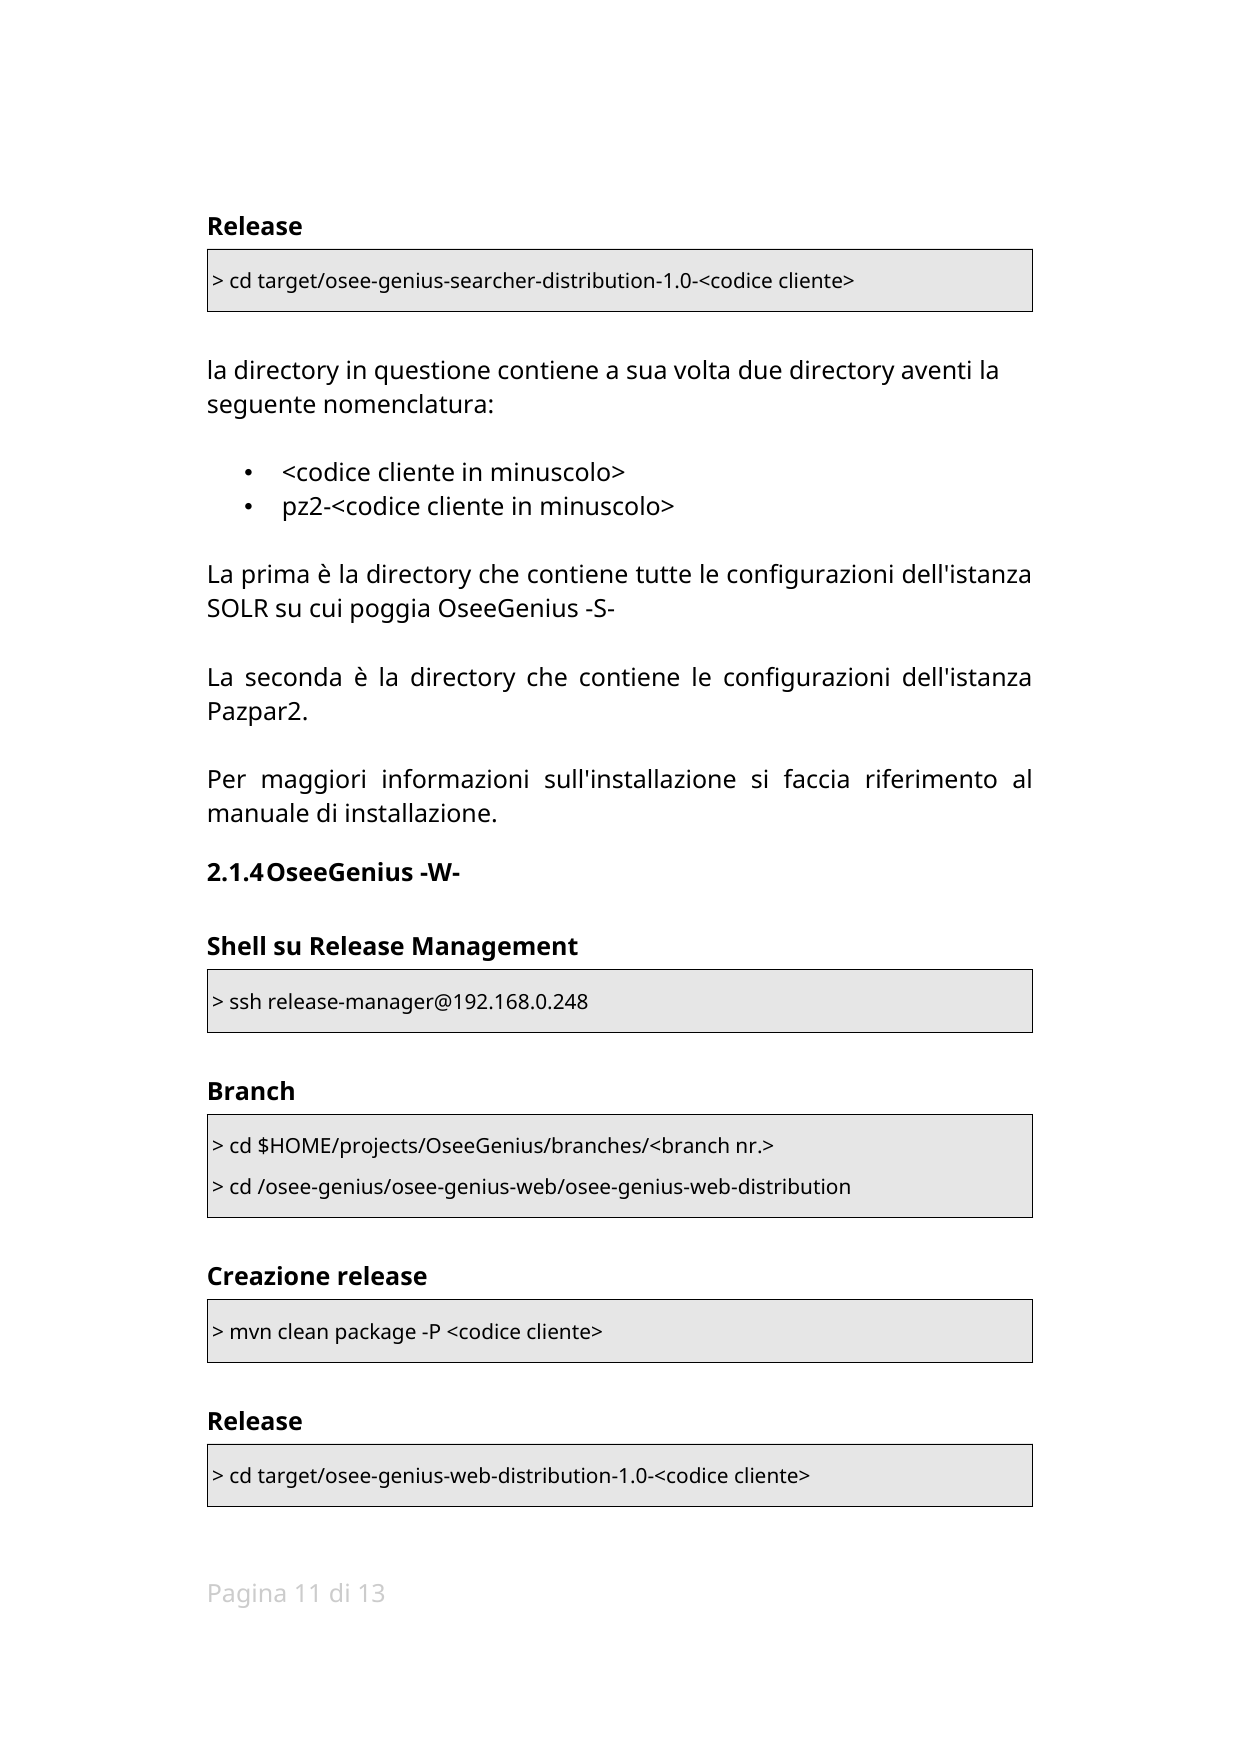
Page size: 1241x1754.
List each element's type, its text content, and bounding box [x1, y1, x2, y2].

list <codice cliente in minuscolo> [244, 455, 1033, 489]
text La seconda è la directory che contiene le configurazioni dell'istanza Pazpar2. [207, 659, 1033, 727]
text Branch [207, 1073, 1033, 1107]
text > cd /osee-genius/osee-genius-web/osee-genius-web-distribution [208, 1154, 1032, 1217]
subtitle OseeGenius -W- [207, 854, 1033, 888]
text > mvn clean package -P <codice cliente> [208, 1300, 1032, 1362]
text > cd $HOME/projects/OseeGenius/branches/<branch nr.> [208, 1115, 1032, 1154]
text Release [207, 208, 1033, 242]
text La prima è la directory che contiene tutte le configurazioni dell'istanza SOLR su cui poggia OseeGenius -S- [207, 557, 1033, 625]
text la directory in questione contiene a sua volta due directory aventi la seguente nomenclatura: [207, 353, 1033, 421]
text Shell su Release Management [207, 929, 1033, 963]
text > cd target/osee-genius-searcher-distribution-1.0-<codice cliente> [208, 250, 1032, 311]
text > ssh release-manager@192.168.0.248 [208, 970, 1032, 1032]
list pz2-<codice cliente in minuscolo> [244, 489, 1033, 523]
text Per maggiori informazioni sull'installazione si faccia riferimento al manuale di installazione. [207, 761, 1033, 829]
text Creazione release [207, 1259, 1033, 1293]
text Release [207, 1403, 1033, 1437]
text > cd target/osee-genius-web-distribution-1.0-<codice cliente> [208, 1445, 1032, 1506]
